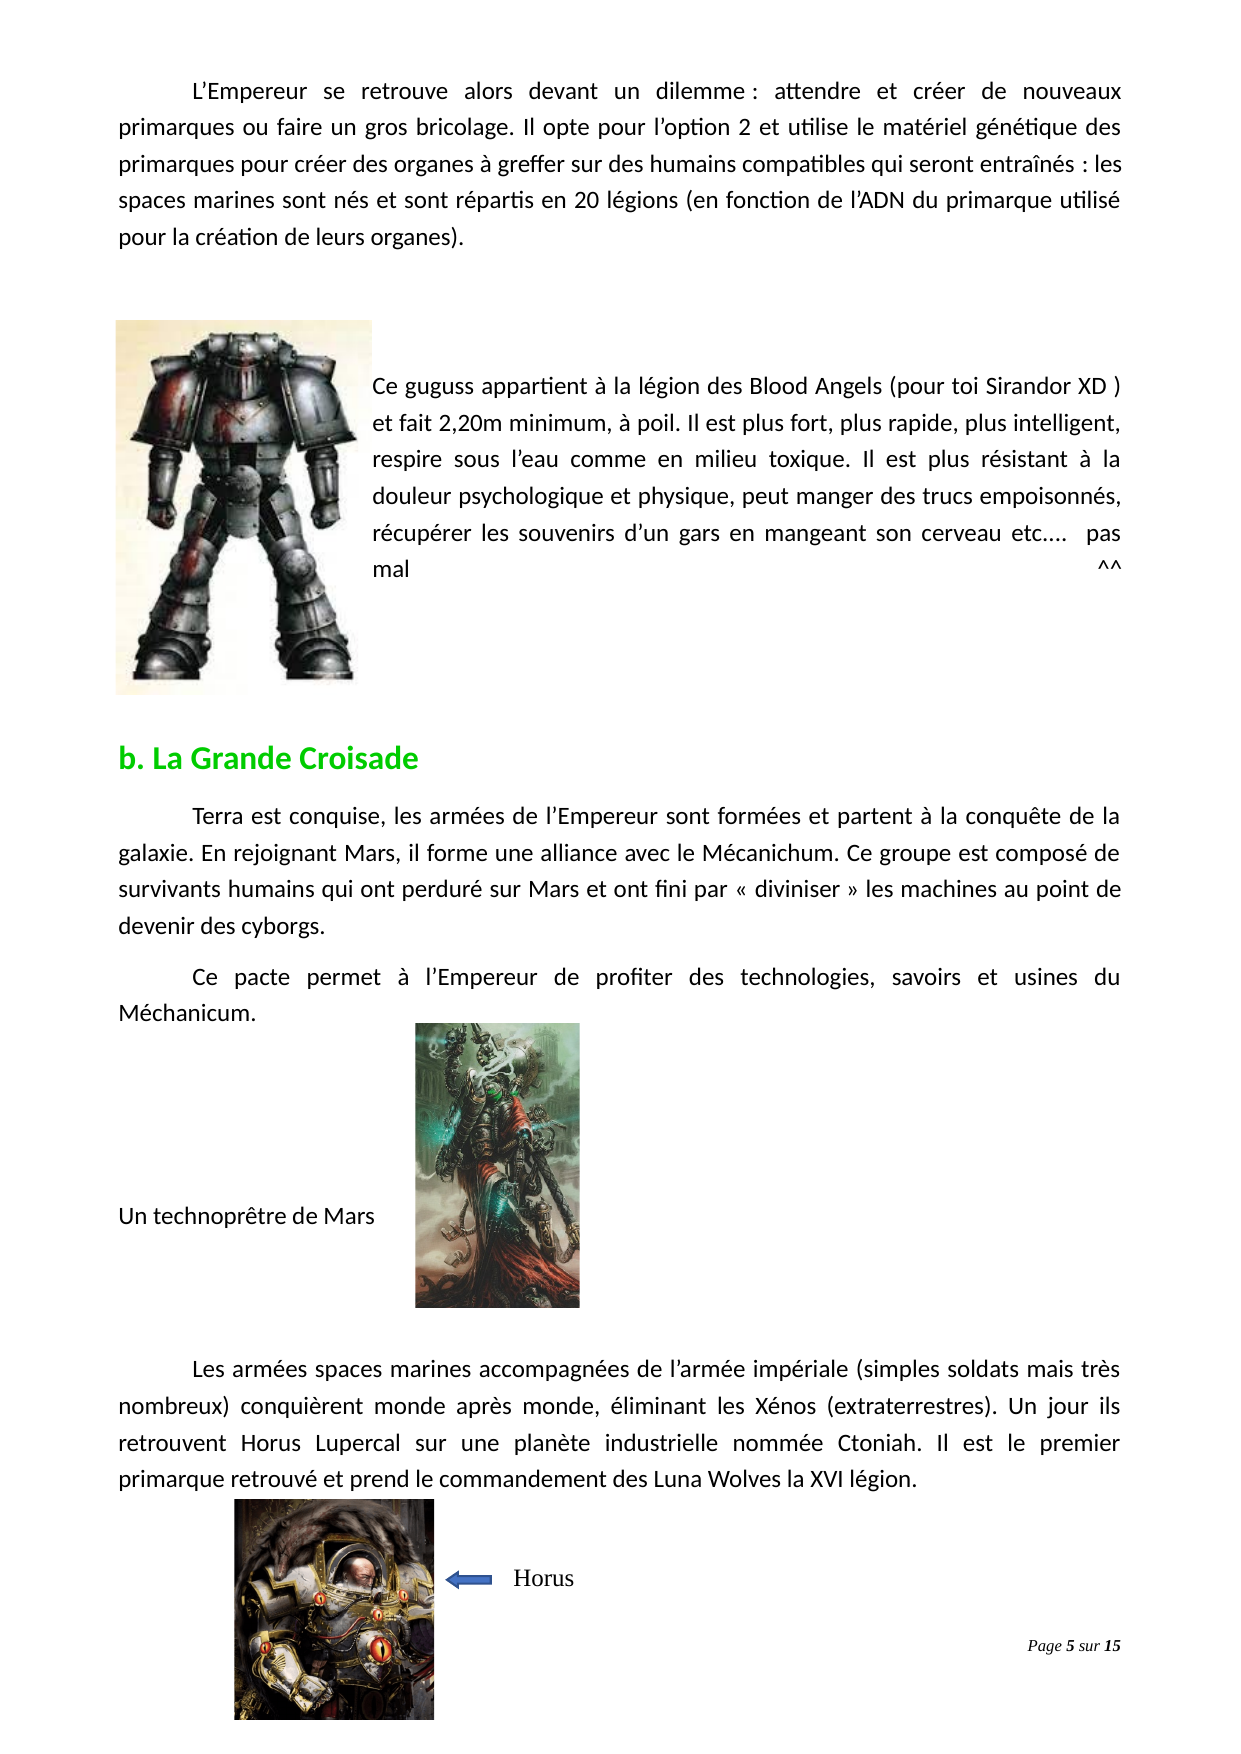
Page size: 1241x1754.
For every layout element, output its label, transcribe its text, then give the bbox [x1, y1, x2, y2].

picture [415, 1023, 580, 1308]
picture [234, 1499, 435, 1720]
picture [115, 320, 372, 695]
text b. La Grande Croisade [118, 737, 1122, 777]
text L’Empereur se retrouve alors devant un dilemme : attendre et créer de nouveaux primarques ou faire un gros bricolage. Il opte pour l’option 2 et utilise le matériel génétique des primarques pour créer des organes à greffer sur des humains compatibles qui seront entraînés : les spaces marines sont nés et sont répartis en 20 légions (en fonction de l’ADN du primarque utilisé pour la création de leurs organes). [118, 75, 1122, 252]
text [580, 1200, 1122, 1231]
text Ce guguss appartient à la légion des Blood Angels (pour toi Sirandor XD ) et fait 2,20m minimum, à poil. Il est plus fort, plus rapide, plus intelligent, respire sous l’eau comme en milieu toxique. Il est plus résistant à la douleur psychologique et physique, peut manger des trucs empoisonnés, récupérer les souvenirs d’un gars en mangeant son cerveau etc.... pas mal ^^ [372, 371, 1122, 618]
text Terra est conquise, les armées de l’Empereur sont formées et partent à la conquête de la galaxie. En rejoignant Mars, il forme une alliance avec le Mécanichum. Ce groupe est composé de survivants humains qui ont perduré sur Mars et ont fini par « diviniser » les machines au point de devenir des cyborgs. [118, 800, 1122, 940]
text Un technoprêtre de Mars [118, 1200, 415, 1231]
text Ce pacte permet à l’Empereur de profiter des technologies, savoirs et usines du Méchanicum. [118, 961, 1122, 1028]
text Les armées spaces marines accompagnées de l’armée impériale (simples soldats mais très nombreux) conquièrent monde après monde, éliminant les Xénos (extraterrestres). Un jour ils retrouvent Horus Lupercal sur une planète industrielle nommée Ctoniah. Il est le premier primarque retrouvé et prend le commandement des Luna Wolves la XVI légion. [118, 1353, 1122, 1494]
